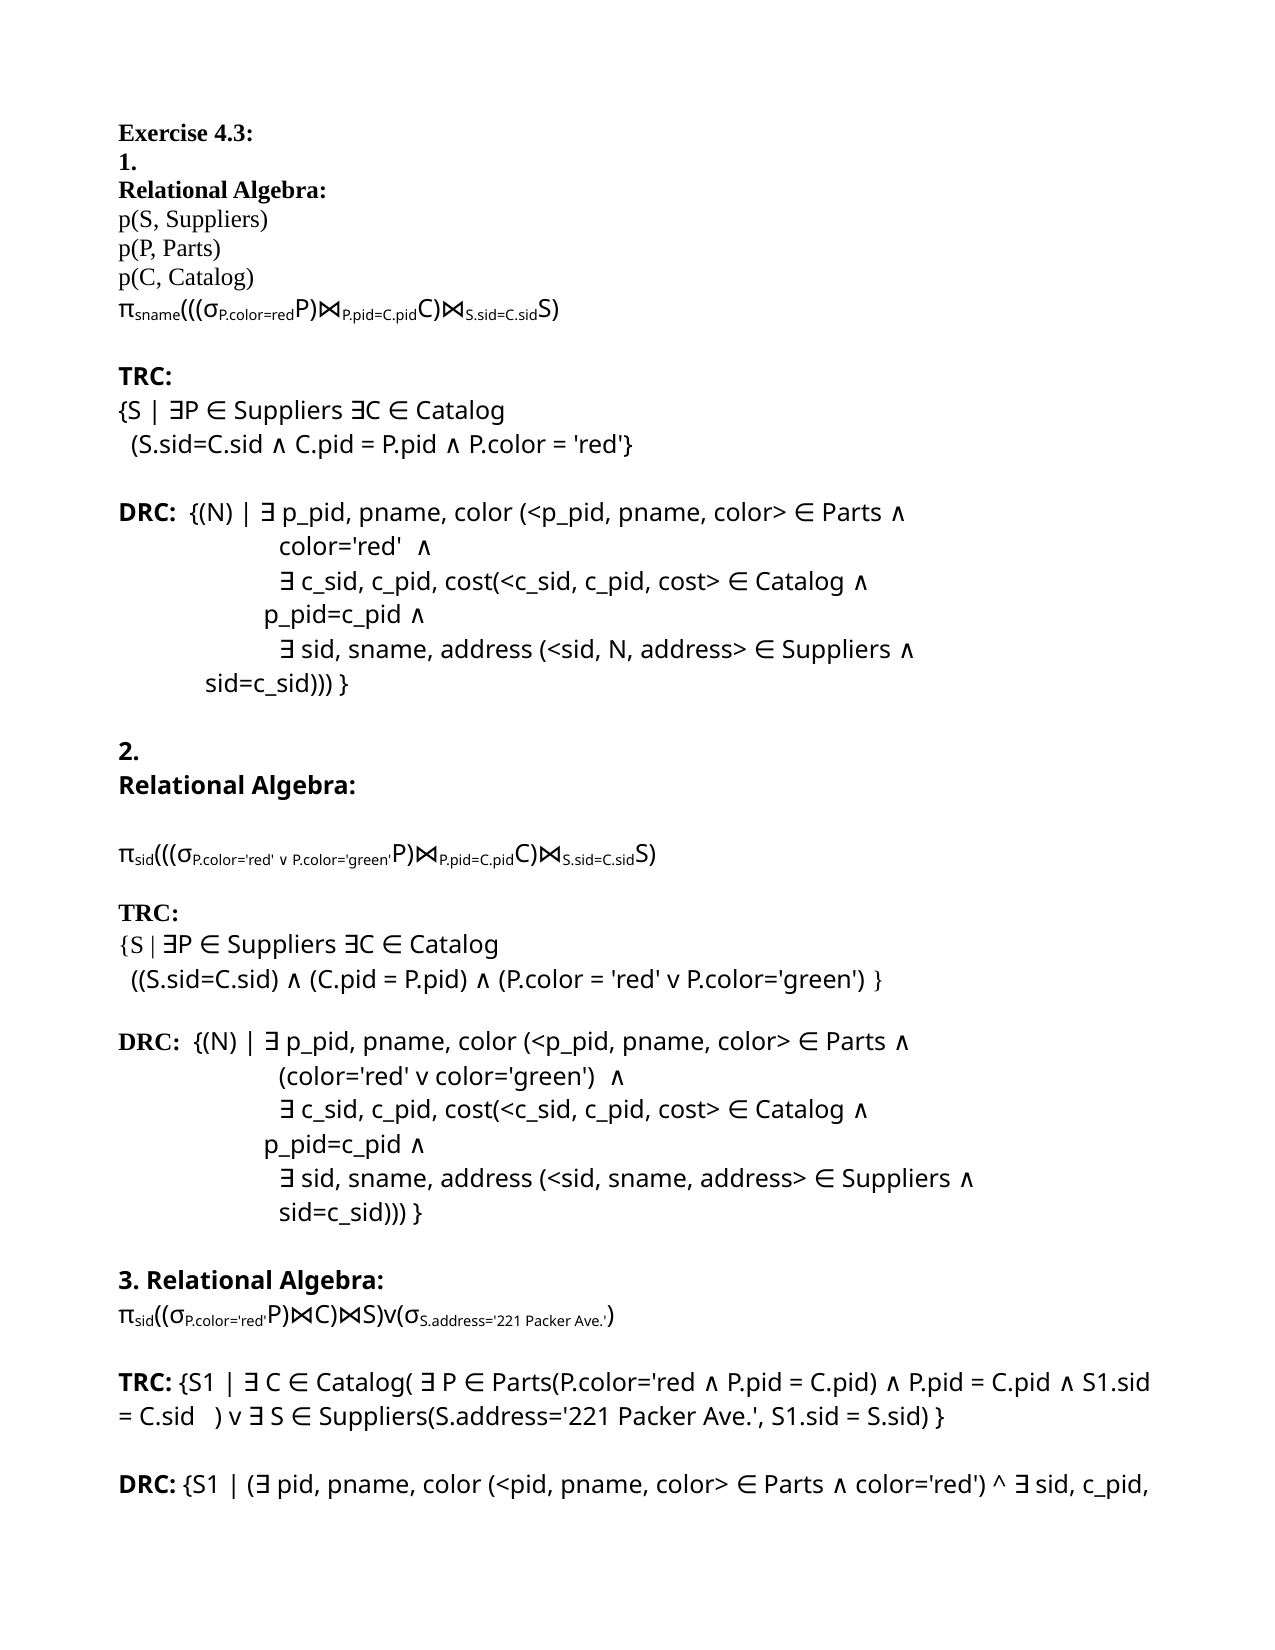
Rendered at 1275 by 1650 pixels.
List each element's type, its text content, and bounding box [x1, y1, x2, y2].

text ((S.sid=C.sid) ∧ (C.pid = P.pid) ∧ (P.color = 'red' v P.color='green') } [118, 961, 1157, 995]
text DRC: {(N) | ∃ p_pid, pname, color (<p_pid, pname, color> ∈ Parts ∧ [118, 495, 1157, 529]
text Exercise 4.3: [118, 118, 1157, 147]
text TRC: {S1 | ∃ C ∈ Catalog( ∃ P ∈ Parts(P.color='red ∧ P.pid = C.pid) ∧ P.pid = C.pid ∧ S1.sid = C.sid ) v ∃ S ∈ Suppliers(S.address='221 Packer Ave.', S1.sid = S.sid) } [118, 1365, 1157, 1433]
text 3. Relational Algebra: [118, 1262, 1157, 1297]
text p_pid=c_pid ∧ [118, 1126, 1157, 1160]
text πsname(((σP.color=redP)⋈P.pid=C.pidC)⋈S.sid=C.sidS) [118, 291, 1157, 325]
text ∃ c_sid, c_pid, cost(<c_sid, c_pid, cost> ∈ Catalog ∧ [118, 563, 1157, 597]
text {S | ∃P ∈ Suppliers ∃C ∈ Catalog [118, 393, 1157, 427]
text ∃ sid, sname, address (<sid, N, address> ∈ Suppliers ∧ sid=c_sid))) } [118, 631, 1157, 699]
text πsid(((σP.color='red' ∨ P.color='green'P)⋈P.pid=C.pidC)⋈S.sid=C.sidS) [118, 836, 1157, 870]
text p(C, Catalog) [118, 262, 1157, 291]
text Relational Algebra: [118, 176, 1157, 204]
text TRC: [118, 359, 1157, 393]
text ∃ sid, sname, address (<sid, sname, address> ∈ Suppliers ∧ sid=c_sid))) } [118, 1160, 1157, 1228]
text color='red' ∧ [118, 529, 1157, 563]
text p(P, Parts) [118, 233, 1157, 262]
text DRC: {S1 | (∃ pid, pname, color (<pid, pname, color> ∈ Parts ∧ color='red') ^ ∃ sid, c_pid, [118, 1467, 1157, 1501]
text p_pid=c_pid ∧ [118, 597, 1157, 631]
text (S.sid=C.sid ∧ C.pid = P.pid ∧ P.color = 'red'} [118, 427, 1157, 461]
text 2. [118, 733, 1157, 767]
text πsid((σP.color='red'P)⋈C)⋈S)v(σS.address='221 Packer Ave.') [118, 1297, 1157, 1331]
text (color='red' v color='green') ∧ [118, 1058, 1157, 1092]
text Relational Algebra: [118, 767, 1157, 802]
text 1. [118, 147, 1157, 176]
text TRC: [118, 898, 1157, 927]
text DRC: {(N) | ∃ p_pid, pname, color (<p_pid, pname, color> ∈ Parts ∧ [118, 1024, 1157, 1058]
text {S | ∃P ∈ Suppliers ∃C ∈ Catalog [118, 927, 1157, 961]
text p(S, Suppliers) [118, 204, 1157, 233]
text ∃ c_sid, c_pid, cost(<c_sid, c_pid, cost> ∈ Catalog ∧ [118, 1092, 1157, 1126]
